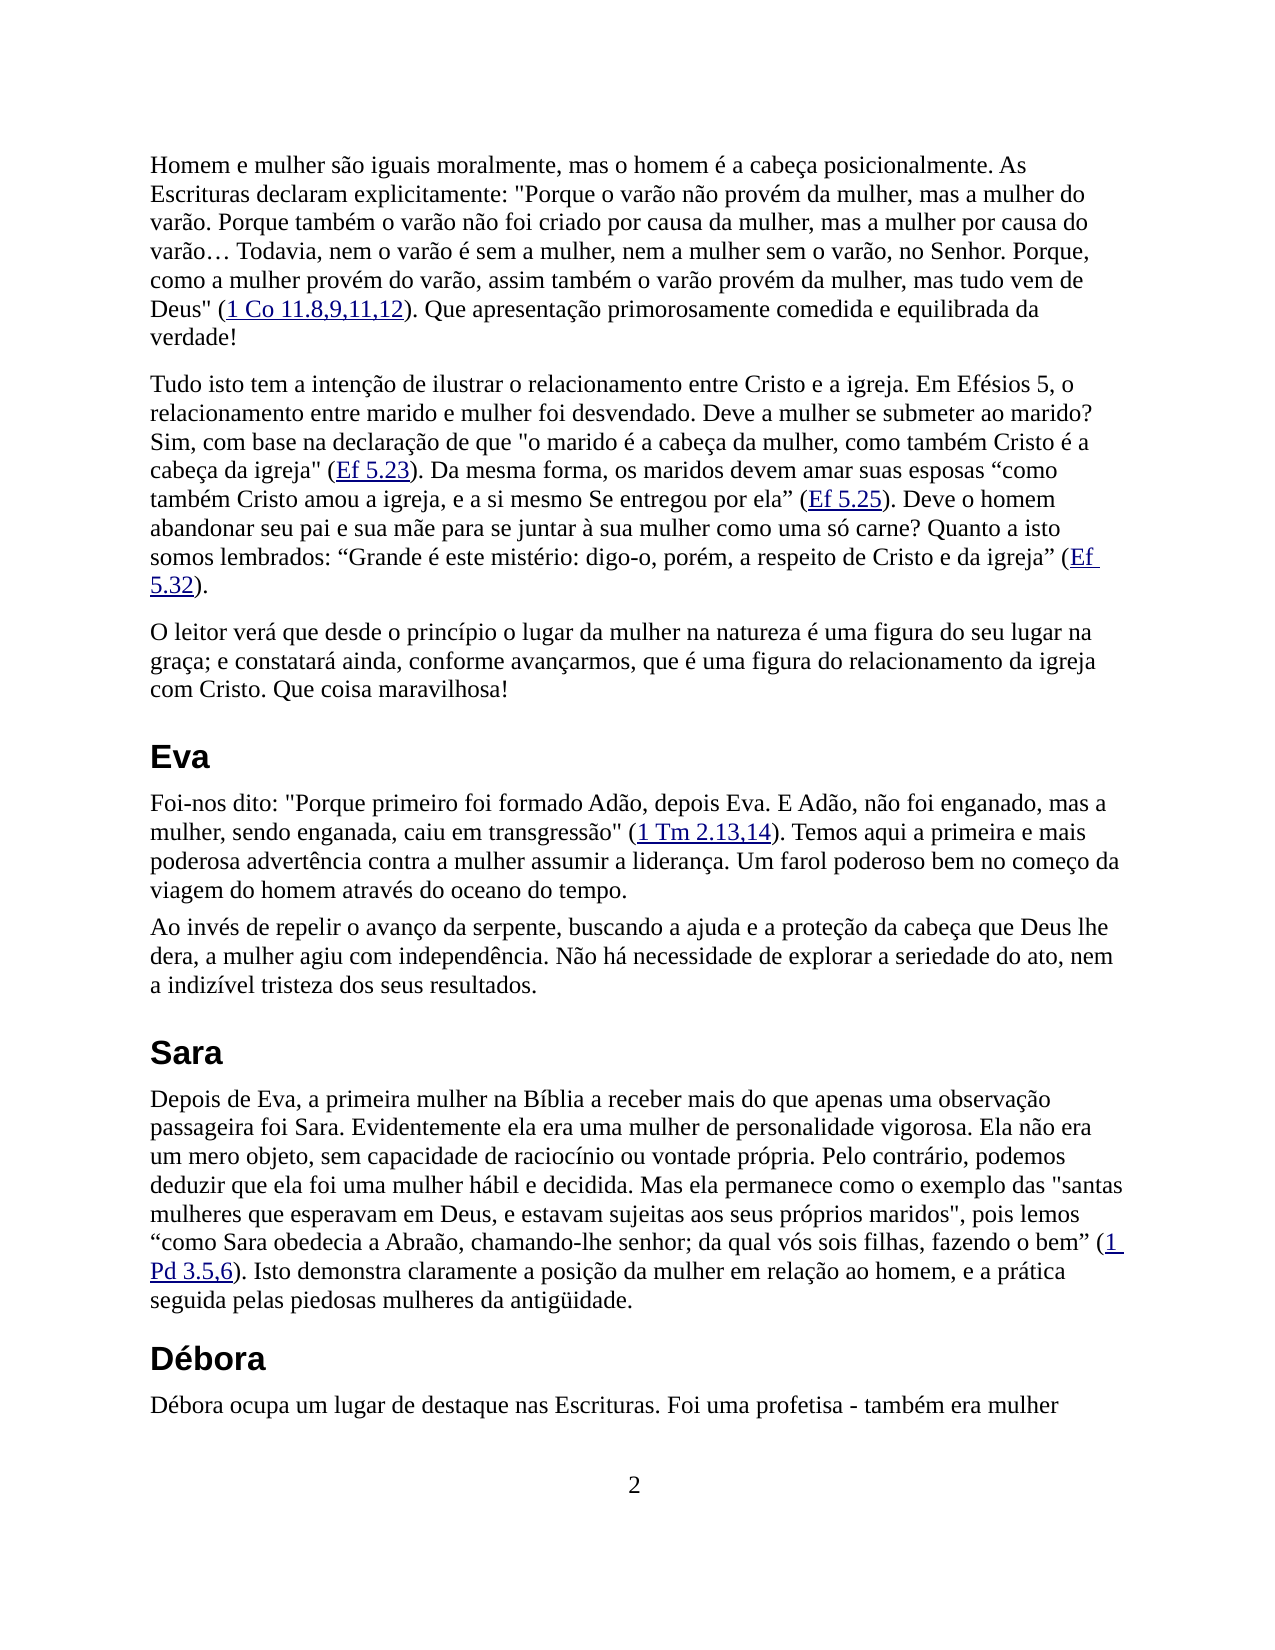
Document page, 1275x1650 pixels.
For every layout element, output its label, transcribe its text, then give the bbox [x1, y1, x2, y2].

subtitle Débora [150, 1339, 1125, 1377]
text Depois de Eva, a primeira mulher na Bíblia a receber mais do que apenas uma observação passageira foi Sara. Evidentemente ela era uma mulher de personalidade vigorosa. Ela não era um mero objeto, sem capacidade de raciocínio ou vontade própria. Pelo contrário, podemos deduzir que ela foi uma mulher hábil e decidida. Mas ela permanece como o exemplo das "santas mulheres que esperavam em Deus, e estavam sujeitas aos seus próprios maridos", pois lemos “como Sara obedecia a Abraão, chamando-lhe senhor; da qual vós sois filhas, fazendo o bem” (1 Pd 3.5,6). Isto demonstra claramente a posição da mulher em relação ao homem, e a prática seguida pelas piedosas mulheres da antigüidade. [150, 1084, 1125, 1314]
text Foi-nos dito: "Porque primeiro foi formado Adão, depois Eva. E Adão, não foi enganado, mas a mulher, sendo enganada, caiu em transgressão" (1 Tm 2.13,14). Temos aqui a primeira e mais poderosa advertência contra a mulher assumir a liderança. Um farol poderoso bem no começo da viagem do homem através do oceano do tempo. [150, 788, 1125, 903]
text O leitor verá que desde o princípio o lugar da mulher na natureza é uma figura do seu lugar na graça; e constatará ainda, conforme avançarmos, que é uma figura do relacionamento da igreja com Cristo. Que coisa maravilhosa! [150, 617, 1125, 703]
text Tudo isto tem a intenção de ilustrar o relacionamento entre Cristo e a igreja. Em Efésios 5, o relacionamento entre marido e mulher foi desvendado. Deve a mulher se submeter ao marido? Sim, com base na declaração de que "o marido é a cabeça da mulher, como também Cristo é a cabeça da igreja" (Ef 5.23). Da mesma forma, os maridos devem amar suas esposas “como também Cristo amou a igreja, e a si mesmo Se entregou por ela” (Ef 5.25). Deve o homem abandonar seu pai e sua mãe para se juntar à sua mulher como uma só carne? Quanto a isto somos lembrados: “Grande é este mistério: digo-o, porém, a respeito de Cristo e da igreja” (Ef 5.32). [150, 369, 1125, 599]
subtitle Sara [150, 1033, 1125, 1071]
subtitle Eva [150, 737, 1125, 776]
text Homem e mulher são iguais moralmente, mas o homem é a cabeça posicionalmente. As Escrituras declaram explicitamente: "Porque o varão não provém da mulher, mas a mulher do varão. Porque também o varão não foi criado por causa da mulher, mas a mulher por causa do varão… Todavia, nem o varão é sem a mulher, nem a mulher sem o varão, no Senhor. Porque, como a mulher provém do varão, assim também o varão provém da mulher, mas tudo vem de Deus" (1 Co 11.8,9,11,12). Que apresentação primorosamente comedida e equilibrada da verdade! [150, 150, 1125, 351]
text Débora ocupa um lugar de destaque nas Escrituras. Foi uma profetisa - também era mulher [150, 1390, 1125, 1419]
text Ao invés de repelir o avanço da serpente, buscando a ajuda e a proteção da cabeça que Deus lhe dera, a mulher agiu com independência. Não há necessidade de explorar a seriedade do ato, nem a indizível tristeza dos seus resultados. [150, 912, 1125, 999]
